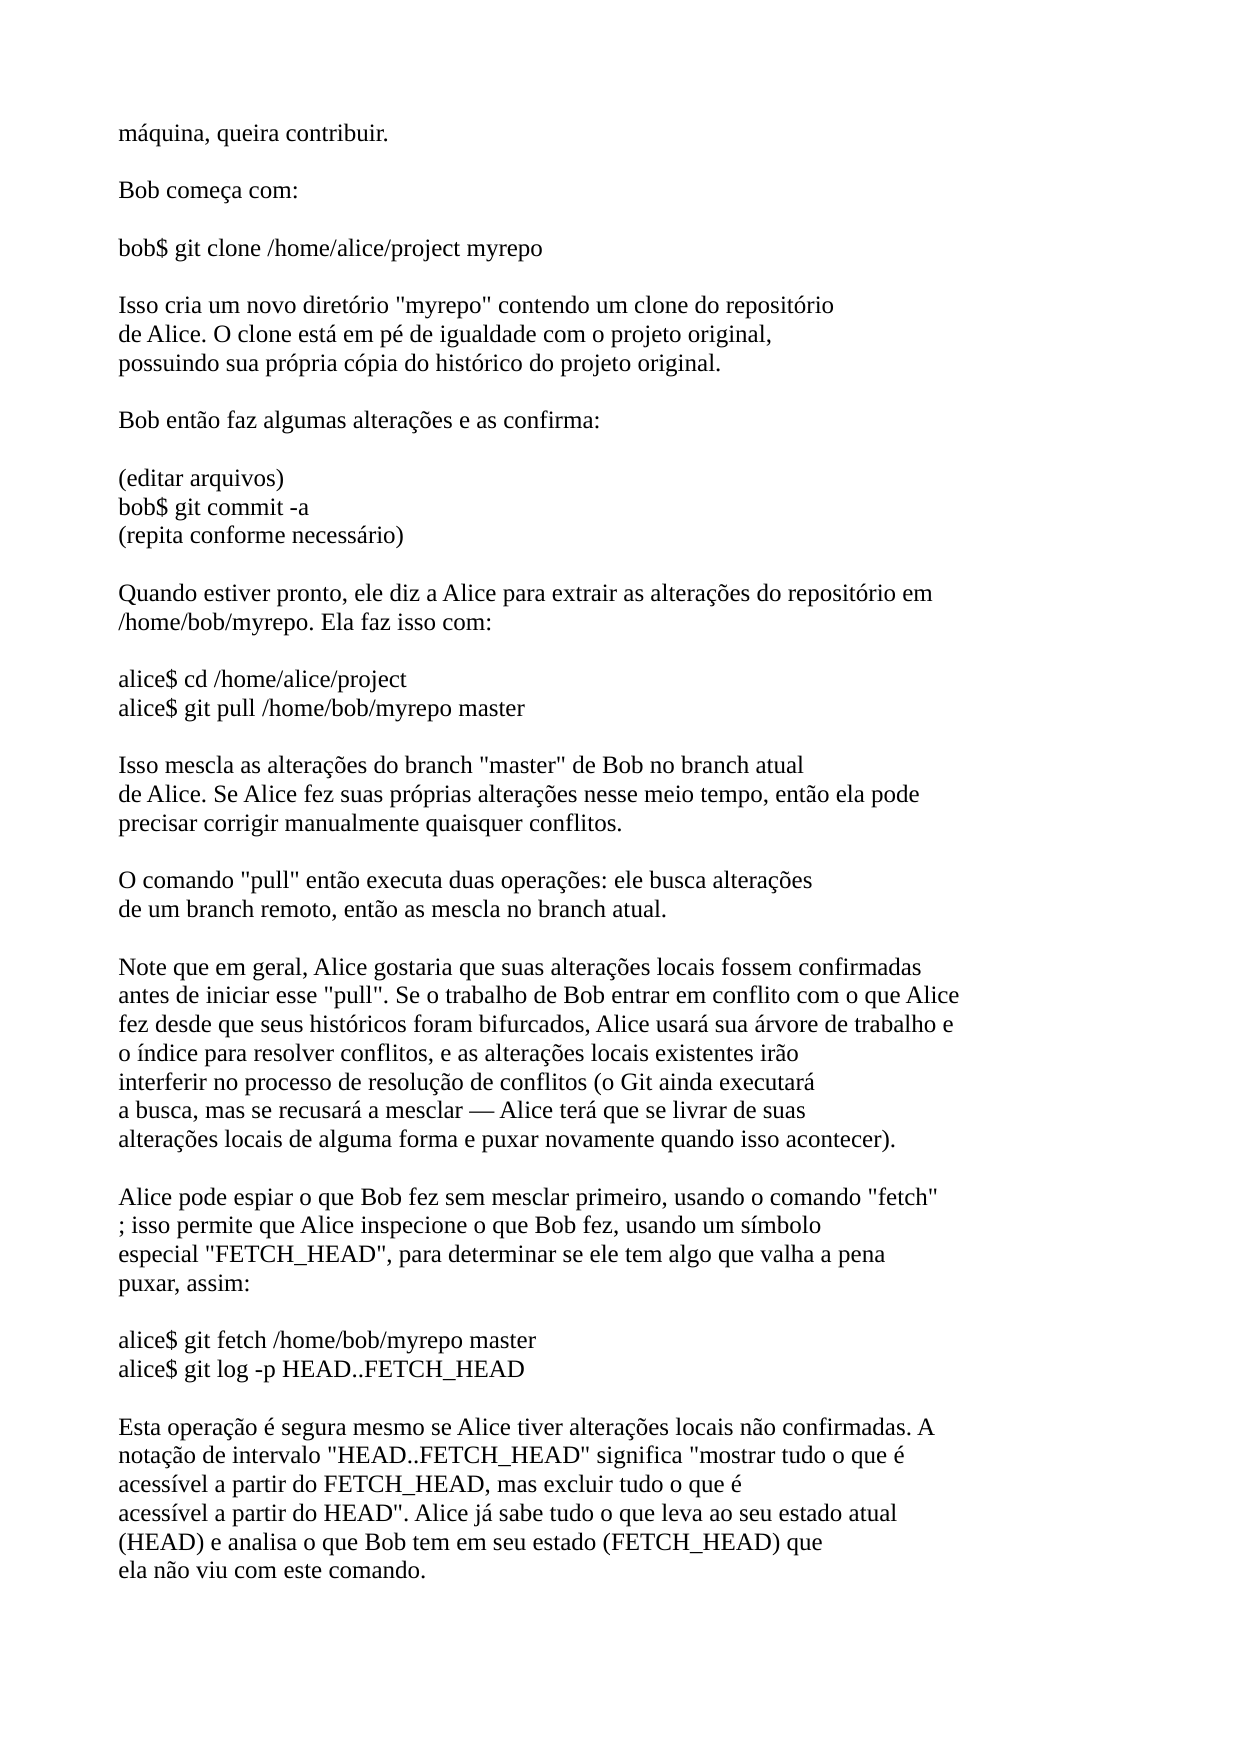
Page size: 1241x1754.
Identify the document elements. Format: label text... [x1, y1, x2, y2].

text (editar arquivos) [118, 463, 1122, 492]
text interferir no processo de resolução de conflitos (o Git ainda executará [118, 1067, 1122, 1096]
text (repita conforme necessário) [118, 521, 1122, 549]
text Note que em geral, Alice gostaria que suas alterações locais fossem confirmadas [118, 952, 1122, 981]
text Isso mescla as alterações do branch "master" de Bob no branch atual [118, 751, 1122, 779]
text antes de iniciar esse "pull". Se o trabalho de Bob entrar em conflito com o que Alice [118, 981, 1122, 1009]
text de Alice. Se Alice fez suas próprias alterações nesse meio tempo, então ela pode [118, 779, 1122, 808]
text O comando "pull" então executa duas operações: ele busca alterações [118, 866, 1122, 894]
text de um branch remoto, então as mescla no branch atual. [118, 894, 1122, 923]
text alice$ cd /home/alice/project [118, 664, 1122, 693]
text especial "FETCH_HEAD", para determinar se ele tem algo que valha a pena [118, 1239, 1122, 1268]
text fez desde que seus históricos foram bifurcados, Alice usará sua árvore de trabalho e [118, 1009, 1122, 1038]
text possuindo sua própria cópia do histórico do projeto original. [118, 348, 1122, 377]
text notação de intervalo "HEAD..FETCH_HEAD" significa "mostrar tudo o que é [118, 1441, 1122, 1469]
text (HEAD) e analisa o que Bob tem em seu estado (FETCH_HEAD) que [118, 1527, 1122, 1556]
text Bob então faz algumas alterações e as confirma: [118, 406, 1122, 434]
text Alice pode espiar o que Bob fez sem mesclar primeiro, usando o comando "fetch" [118, 1182, 1122, 1211]
text bob$ git clone /home/alice/project myrepo [118, 233, 1122, 262]
text bob$ git commit -a [118, 492, 1122, 521]
text de Alice. O clone está em pé de igualdade com o projeto original, [118, 319, 1122, 348]
text o índice para resolver conflitos, e as alterações locais existentes irão [118, 1038, 1122, 1067]
text precisar corrigir manualmente quaisquer conflitos. [118, 808, 1122, 837]
text Esta operação é segura mesmo se Alice tiver alterações locais não confirmadas. A [118, 1412, 1122, 1441]
text a busca, mas se recusará a mesclar — Alice terá que se livrar de suas [118, 1096, 1122, 1124]
text alice$ git log -p HEAD..FETCH_HEAD [118, 1354, 1122, 1383]
text Quando estiver pronto, ele diz a Alice para extrair as alterações do repositório em [118, 578, 1122, 607]
text /home/bob/myrepo. Ela faz isso com: [118, 607, 1122, 636]
text ela não viu com este comando. [118, 1556, 1122, 1584]
text alterações locais de alguma forma e puxar novamente quando isso acontecer). [118, 1124, 1122, 1153]
text ; isso permite que Alice inspecione o que Bob fez, usando um símbolo [118, 1211, 1122, 1239]
text acessível a partir do HEAD". Alice já sabe tudo o que leva ao seu estado atual [118, 1498, 1122, 1527]
text acessível a partir do FETCH_HEAD, mas excluir tudo o que é [118, 1469, 1122, 1498]
text alice$ git pull /home/bob/myrepo master [118, 693, 1122, 722]
text alice$ git fetch /home/bob/myrepo master [118, 1326, 1122, 1354]
text Bob começa com: [118, 176, 1122, 204]
text Isso cria um novo diretório "myrepo" contendo um clone do repositório [118, 291, 1122, 319]
text puxar, assim: [118, 1268, 1122, 1297]
text máquina, queira contribuir. [118, 118, 1122, 147]
